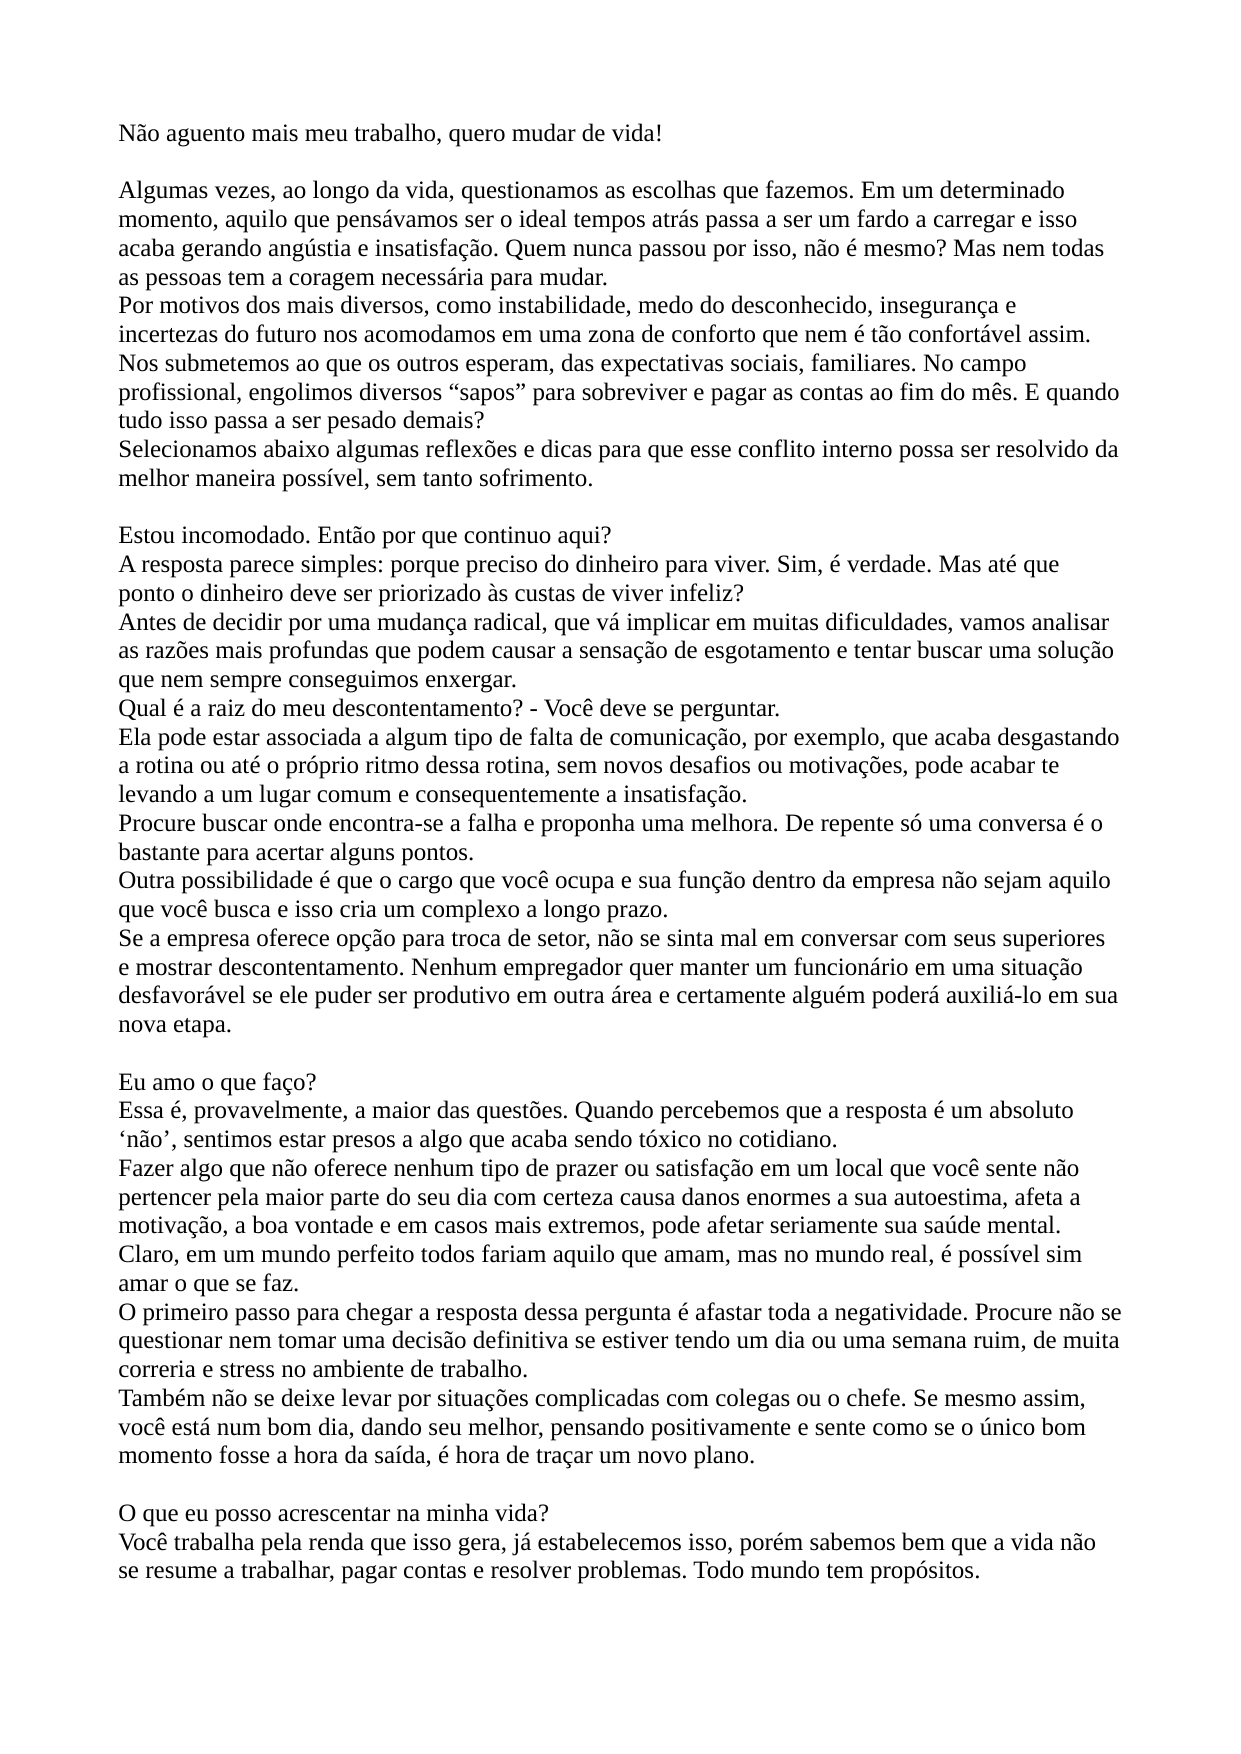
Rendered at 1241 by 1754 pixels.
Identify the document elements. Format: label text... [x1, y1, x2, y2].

text Eu amo o que faço? [118, 1067, 1122, 1096]
text Outra possibilidade é que o cargo que você ocupa e sua função dentro da empresa não sejam aquilo que você busca e isso cria um complexo a longo prazo. [118, 866, 1122, 923]
text Por motivos dos mais diversos, como instabilidade, medo do desconhecido, insegurança e incertezas do futuro nos acomodamos em uma zona de conforto que nem é tão confortável assim. Nos submetemos ao que os outros esperam, das expectativas sociais, familiares. No campo profissional, engolimos diversos “sapos” para sobreviver e pagar as contas ao fim do mês. E quando tudo isso passa a ser pesado demais? [118, 291, 1122, 434]
text Claro, em um mundo perfeito todos fariam aquilo que amam, mas no mundo real, é possível sim amar o que se faz. [118, 1239, 1122, 1297]
text A resposta parece simples: porque preciso do dinheiro para viver. Sim, é verdade. Mas até que ponto o dinheiro deve ser priorizado às custas de viver infeliz? [118, 549, 1122, 607]
text Selecionamos abaixo algumas reflexões e dicas para que esse conflito interno possa ser resolvido da melhor maneira possível, sem tanto sofrimento. [118, 434, 1122, 492]
text Você trabalha pela renda que isso gera, já estabelecemos isso, porém sabemos bem que a vida não se resume a trabalhar, pagar contas e resolver problemas. Todo mundo tem propósitos. [118, 1527, 1122, 1584]
text Estou incomodado. Então por que continuo aqui? [118, 521, 1122, 549]
text Antes de decidir por uma mudança radical, que vá implicar em muitas dificuldades, vamos analisar as razões mais profundas que podem causar a sensação de esgotamento e tentar buscar uma solução que nem sempre conseguimos enxergar. [118, 607, 1122, 693]
text O primeiro passo para chegar a resposta dessa pergunta é afastar toda a negatividade. Procure não se questionar nem tomar uma decisão definitiva se estiver tendo um dia ou uma semana ruim, de muita correria e stress no ambiente de trabalho. [118, 1297, 1122, 1383]
text Fazer algo que não oferece nenhum tipo de prazer ou satisfação em um local que você sente não pertencer pela maior parte do seu dia com certeza causa danos enormes a sua autoestima, afeta a motivação, a boa vontade e em casos mais extremos, pode afetar seriamente sua saúde mental. [118, 1153, 1122, 1239]
text Também não se deixe levar por situações complicadas com colegas ou o chefe. Se mesmo assim, você está num bom dia, dando seu melhor, pensando positivamente e sente como se o único bom momento fosse a hora da saída, é hora de traçar um novo plano. [118, 1383, 1122, 1469]
text Procure buscar onde encontra-se a falha e proponha uma melhora. De repente só uma conversa é o bastante para acertar alguns pontos. [118, 808, 1122, 866]
text Não aguento mais meu trabalho, quero mudar de vida! [118, 118, 1122, 147]
text Algumas vezes, ao longo da vida, questionamos as escolhas que fazemos. Em um determinado momento, aquilo que pensávamos ser o ideal tempos atrás passa a ser um fardo a carregar e isso acaba gerando angústia e insatisfação. Quem nunca passou por isso, não é mesmo? Mas nem todas as pessoas tem a coragem necessária para mudar. [118, 176, 1122, 291]
text O que eu posso acrescentar na minha vida? [118, 1498, 1122, 1527]
text Essa é, provavelmente, a maior das questões. Quando percebemos que a resposta é um absoluto ‘não’, sentimos estar presos a algo que acaba sendo tóxico no cotidiano. [118, 1096, 1122, 1153]
text Ela pode estar associada a algum tipo de falta de comunicação, por exemplo, que acaba desgastando a rotina ou até o próprio ritmo dessa rotina, sem novos desafios ou motivações, pode acabar te levando a um lugar comum e consequentemente a insatisfação. [118, 722, 1122, 808]
text Se a empresa oferece opção para troca de setor, não se sinta mal em conversar com seus superiores e mostrar descontentamento. Nenhum empregador quer manter um funcionário em uma situação desfavorável se ele puder ser produtivo em outra área e certamente alguém poderá auxiliá-lo em sua nova etapa. [118, 923, 1122, 1038]
text Qual é a raiz do meu descontentamento? - Você deve se perguntar. [118, 693, 1122, 722]
